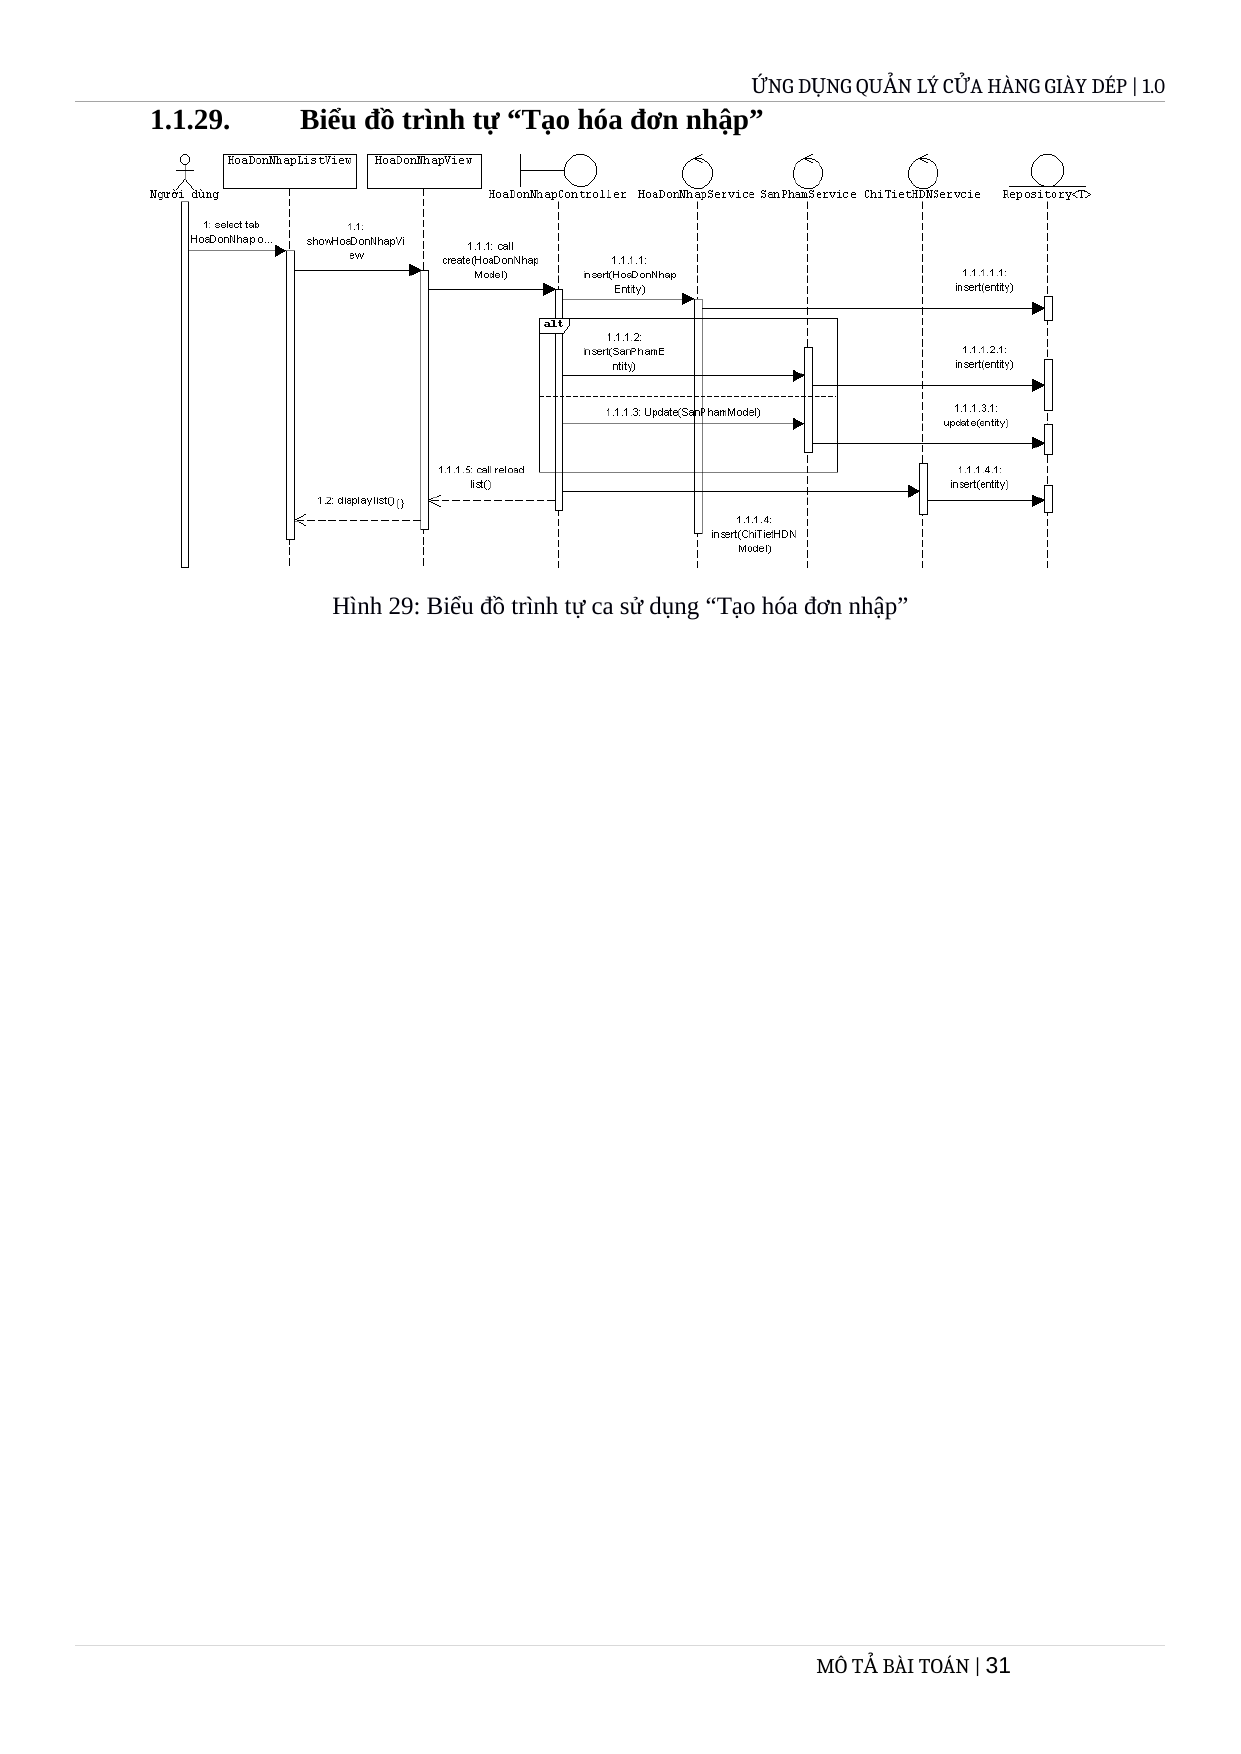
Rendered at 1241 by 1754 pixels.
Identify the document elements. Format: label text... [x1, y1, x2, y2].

subtitle Biểu đồ trình tự “Tạo hóa đơn nhập” [150, 102, 1165, 136]
picture [139, 152, 1101, 571]
text Hình 29: Biểu đồ trình tự ca sử dụng “Tạo hóa đơn nhập” [75, 591, 1165, 620]
